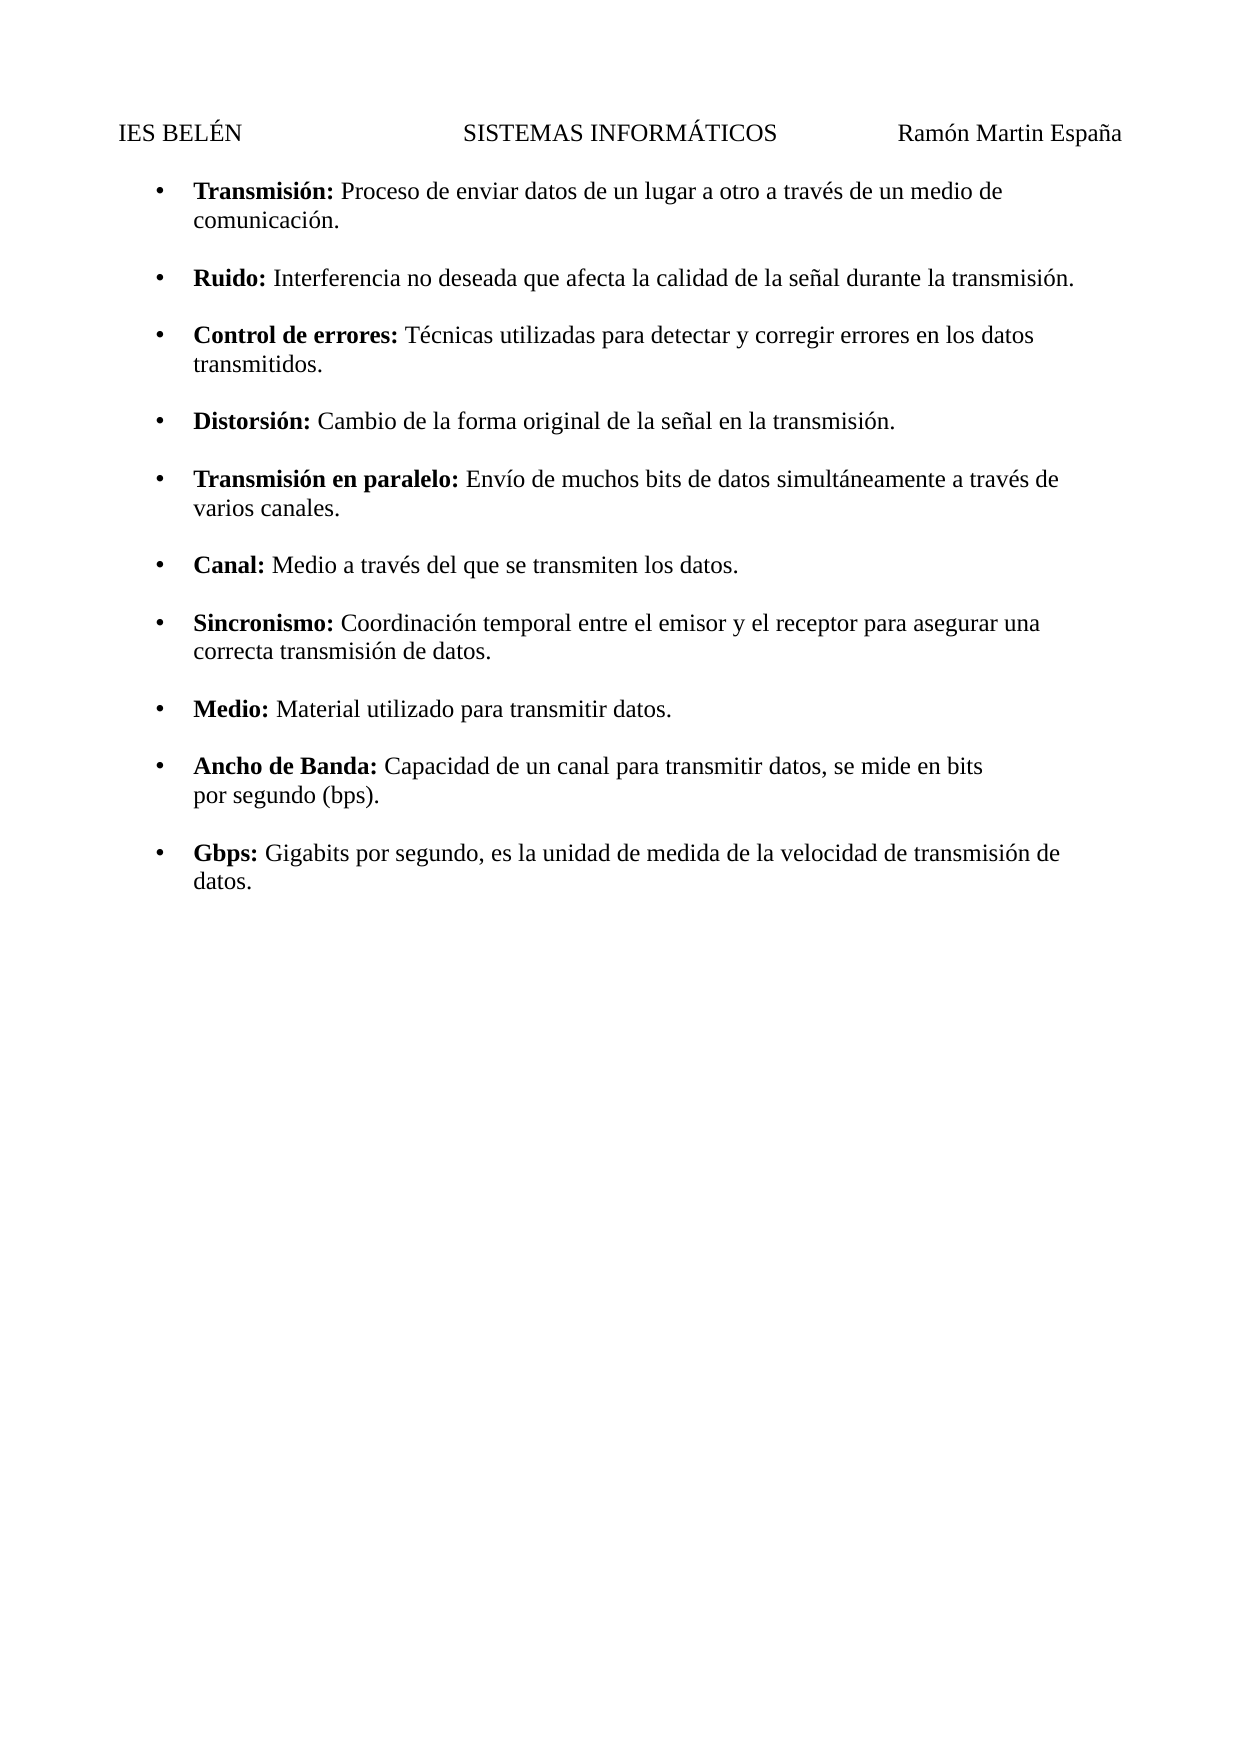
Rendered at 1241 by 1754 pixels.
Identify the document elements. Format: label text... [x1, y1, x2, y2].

list Ruido: Interferencia no deseada que afecta la calidad de la señal durante la transmisión. [156, 263, 1122, 320]
list Transmisión: Proceso de enviar datos de un lugar a otro a través de un medio de comunicación. [156, 176, 1122, 263]
list Ancho de Banda: Capacidad de un canal para transmitir datos, se mide en bits [156, 751, 1122, 780]
list Sincronismo: Coordinación temporal entre el emisor y el receptor para asegurar una correcta transmisión de datos. [156, 608, 1122, 694]
list Canal: Medio a través del que se transmiten los datos. [156, 550, 1122, 608]
list Gbps: Gigabits por segundo, es la unidad de medida de la velocidad de transmisión de datos. [156, 838, 1122, 895]
list Control de errores: Técnicas utilizadas para detectar y corregir errores en los datos transmitidos. [156, 320, 1122, 406]
list por segundo (bps). [156, 780, 1122, 838]
list Distorsión: Cambio de la forma original de la señal en la transmisión. [156, 406, 1122, 464]
list Medio: Material utilizado para transmitir datos. [156, 694, 1122, 751]
list Transmisión en paralelo: Envío de muchos bits de datos simultáneamente a través de varios canales. [156, 464, 1122, 550]
